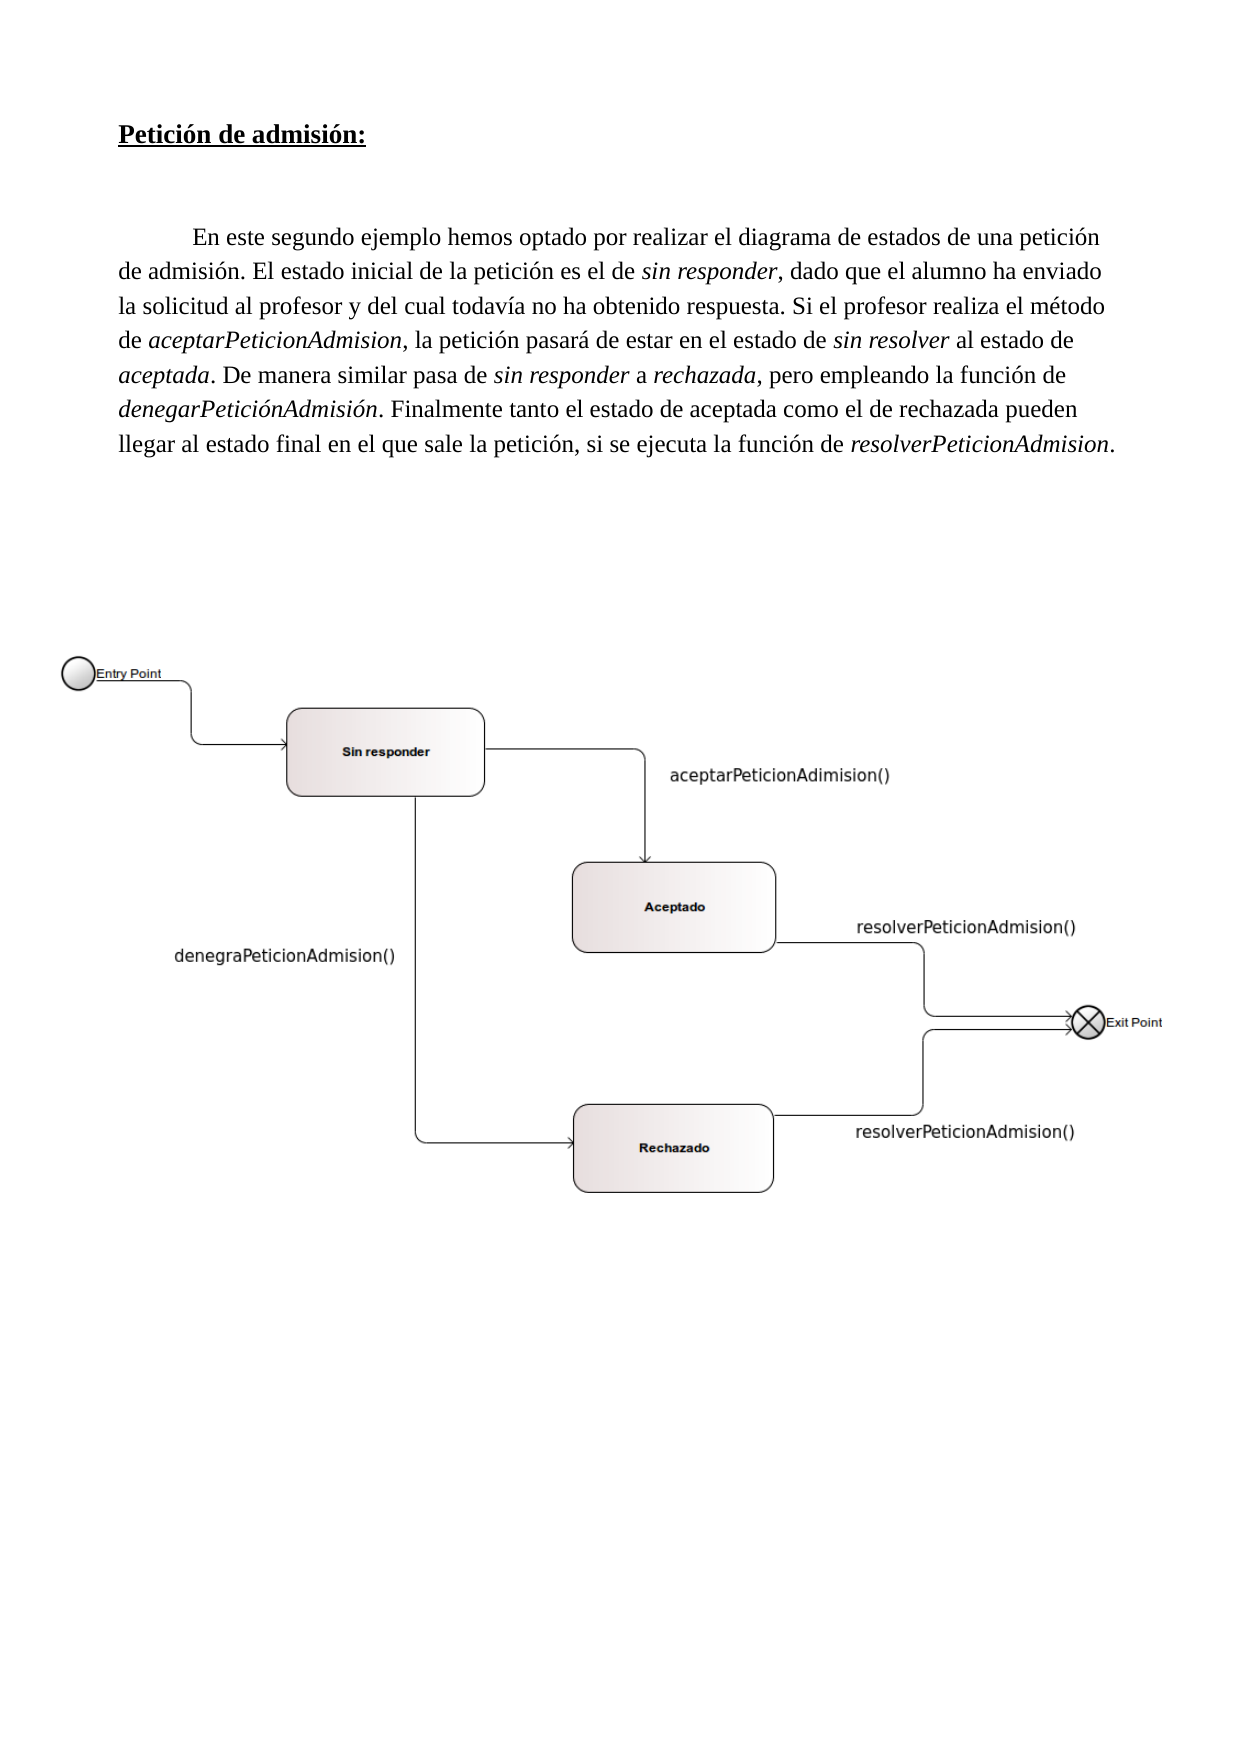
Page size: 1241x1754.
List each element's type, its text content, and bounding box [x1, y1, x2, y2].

picture [50, 645, 1173, 1204]
text En este segundo ejemplo hemos optado por realizar el diagrama de estados de una petición de admisión. El estado inicial de la petición es el de sin responder, dado que el alumno ha enviado la solicitud al profesor y del cual todavía no ha obtenido respuesta. Si el profesor realiza el método de aceptarPeticionAdmision, la petición pasará de estar en el estado de sin resolver al estado de aceptada. De manera similar pasa de sin responder a rechazada, pero empleando la función de denegarPeticiónAdmisión. Finalmente tanto el estado de aceptada como el de rechazada pueden llegar al estado final en el que sale la petición, si se ejecuta la función de resolverPeticionAdmision. [118, 222, 1122, 457]
text Petición de admisión: [118, 118, 1122, 149]
